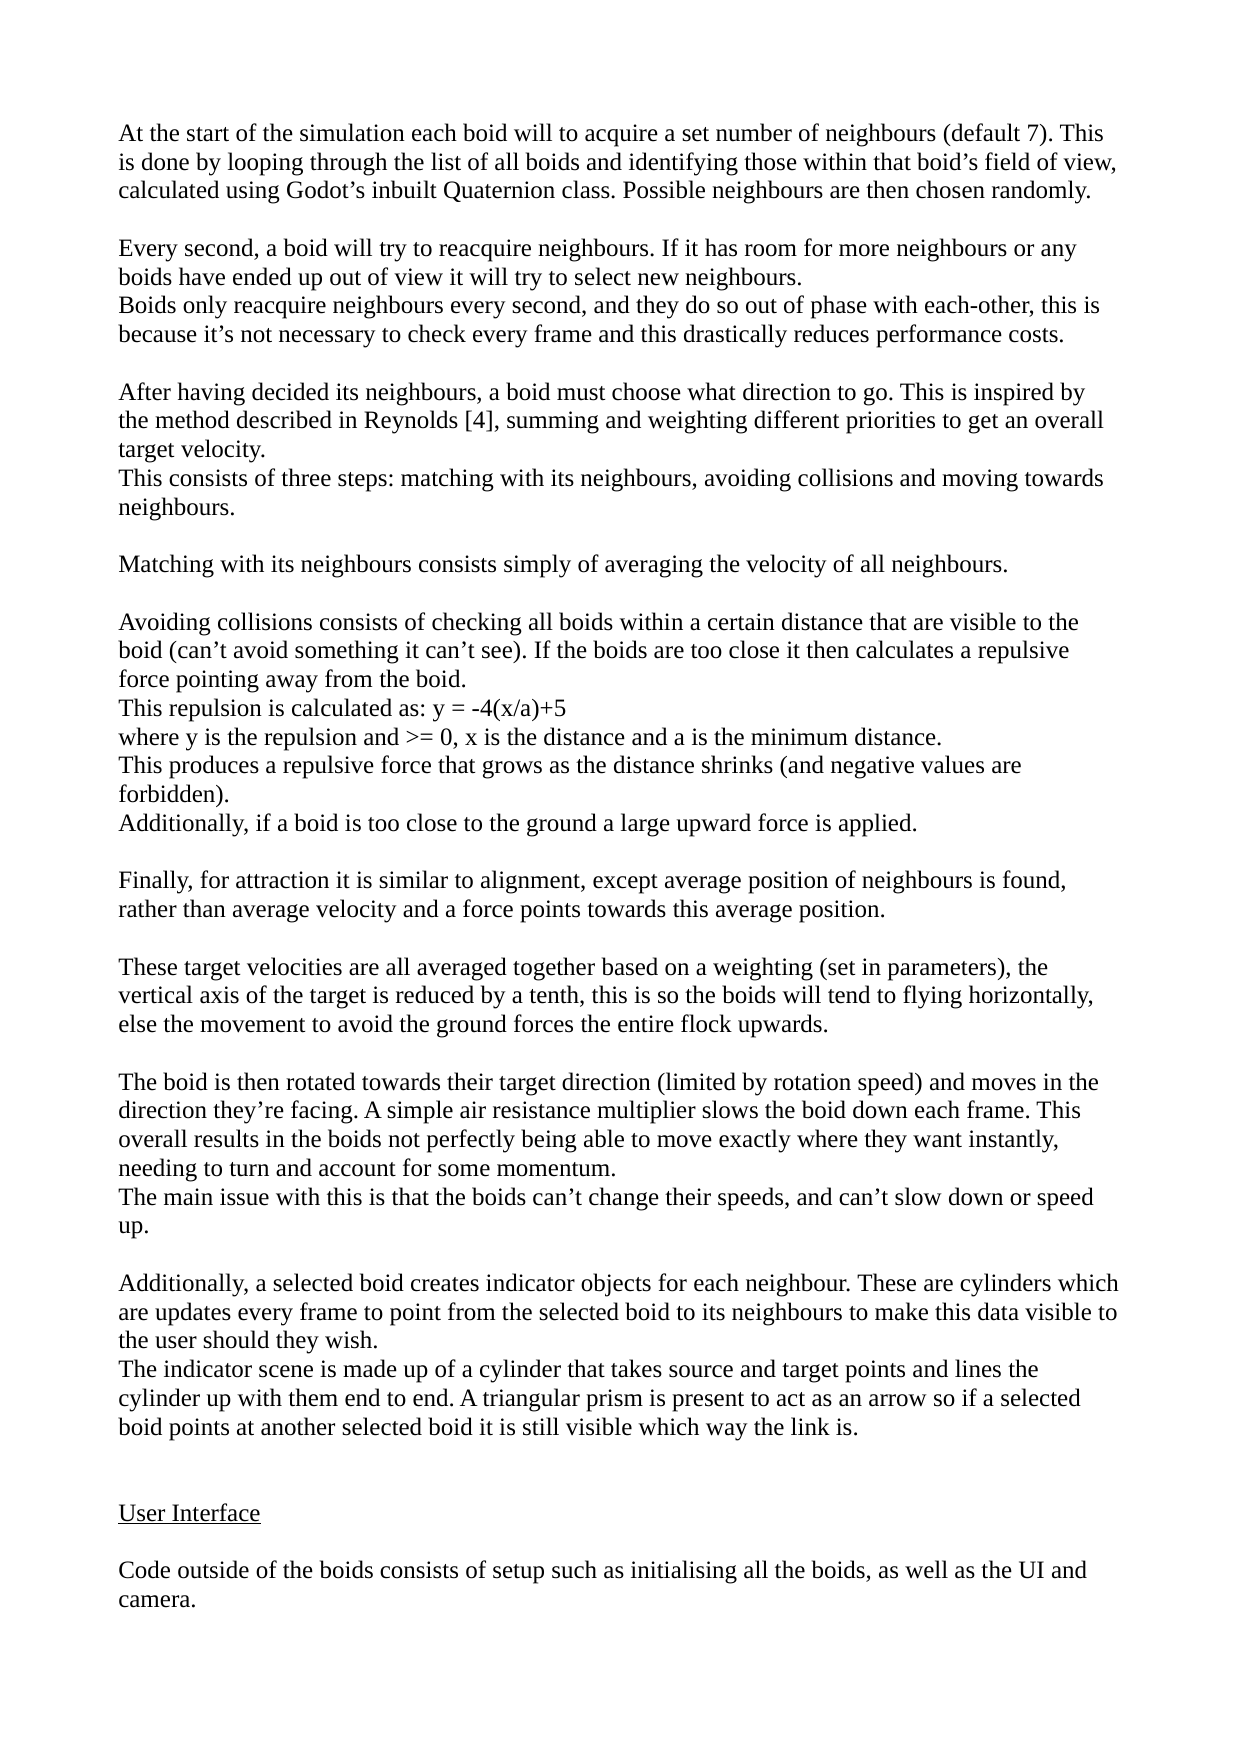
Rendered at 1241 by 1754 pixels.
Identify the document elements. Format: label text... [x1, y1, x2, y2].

text Finally, for attraction it is similar to alignment, except average position of neighbours is found, rather than average velocity and a force points towards this average position. [118, 866, 1122, 923]
text Boids only reacquire neighbours every second, and they do so out of phase with each-other, this is because it’s not necessary to check every frame and this drastically reduces performance costs. [118, 291, 1122, 348]
text Every second, a boid will try to reacquire neighbours. If it has room for more neighbours or any boids have ended up out of view it will try to select new neighbours. [118, 233, 1122, 291]
text User Interface [118, 1498, 1122, 1527]
text At the start of the simulation each boid will to acquire a set number of neighbours (default 7). This is done by looping through the list of all boids and identifying those within that boid’s field of view, calculated using Godot’s inbuilt Quaternion class. Possible neighbours are then chosen randomly. [118, 118, 1122, 204]
text This produces a repulsive force that grows as the distance shrinks (and negative values are forbidden). [118, 751, 1122, 808]
text The boid is then rotated towards their target direction (limited by rotation speed) and moves in the direction they’re facing. A simple air resistance multiplier slows the boid down each frame. This overall results in the boids not perfectly being able to move exactly where they want instantly, needing to turn and account for some momentum. [118, 1067, 1122, 1182]
text Code outside of the boids consists of setup such as initialising all the boids, as well as the UI and camera. [118, 1556, 1122, 1613]
text Avoiding collisions consists of checking all boids within a certain distance that are visible to the boid (can’t avoid something it can’t see). If the boids are too close it then calculates a repulsive force pointing away from the boid. [118, 607, 1122, 693]
text The indicator scene is made up of a cylinder that takes source and target points and lines the cylinder up with them end to end. A triangular prism is present to act as an arrow so if a selected boid points at another selected boid it is still visible which way the link is. [118, 1354, 1122, 1441]
text After having decided its neighbours, a boid must choose what direction to go. This is inspired by the method described in Reynolds [4], summing and weighting different priorities to get an overall target velocity. [118, 377, 1122, 463]
text Additionally, if a boid is too close to the ground a large upward force is applied. [118, 808, 1122, 837]
text These target velocities are all averaged together based on a weighting (set in parameters), the vertical axis of the target is reduced by a tenth, this is so the boids will tend to flying horizontally, else the movement to avoid the ground forces the entire flock upwards. [118, 952, 1122, 1038]
text This consists of three steps: matching with its neighbours, avoiding collisions and moving towards neighbours. [118, 463, 1122, 521]
text The main issue with this is that the boids can’t change their speeds, and can’t slow down or speed up. [118, 1182, 1122, 1239]
text Additionally, a selected boid creates indicator objects for each neighbour. These are cylinders which are updates every frame to point from the selected boid to its neighbours to make this data visible to the user should they wish. [118, 1268, 1122, 1354]
text where y is the repulsion and >= 0, x is the distance and a is the minimum distance. [118, 722, 1122, 751]
text This repulsion is calculated as: y = -4(x/a)+5 [118, 693, 1122, 722]
text Matching with its neighbours consists simply of averaging the velocity of all neighbours. [118, 549, 1122, 578]
